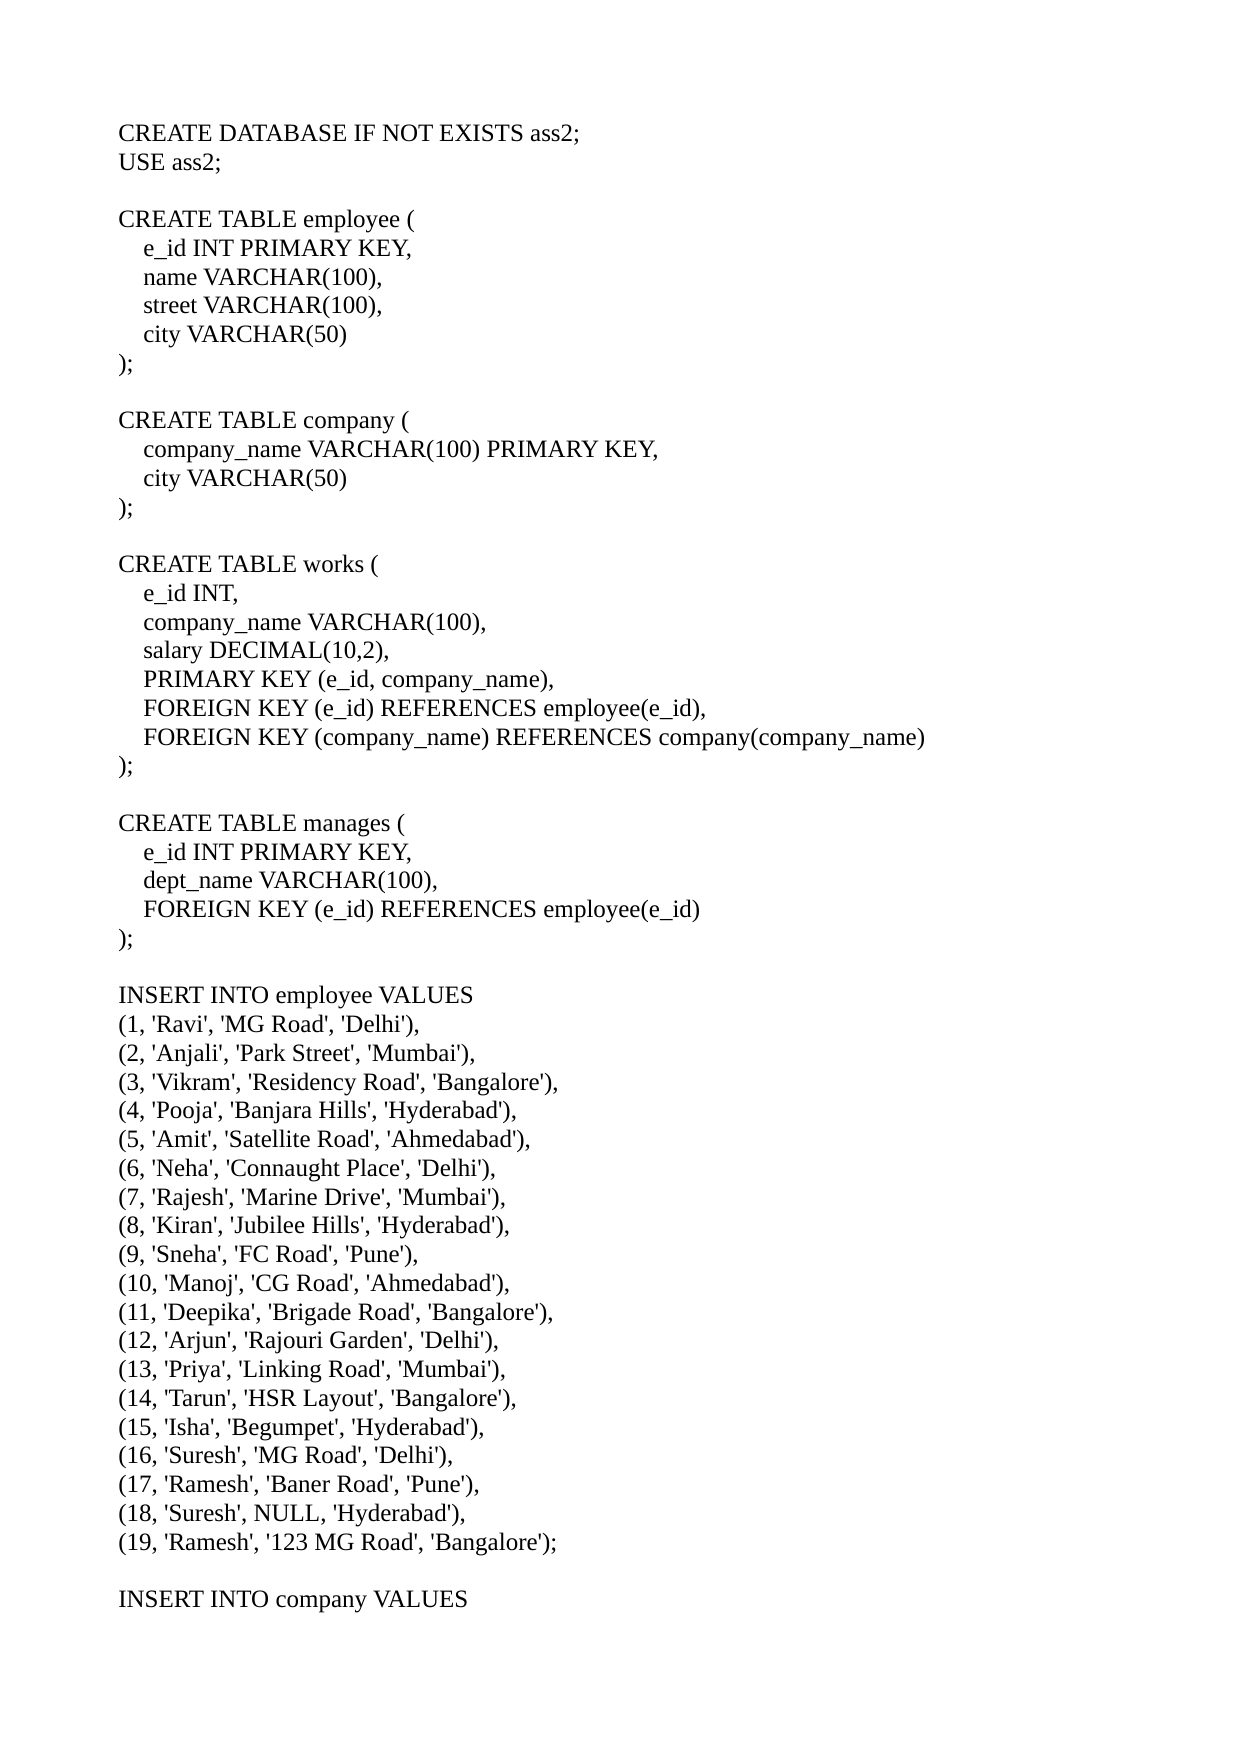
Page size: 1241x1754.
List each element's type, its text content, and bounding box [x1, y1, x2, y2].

text company_name VARCHAR(100) PRIMARY KEY, [118, 434, 1122, 463]
text (19, 'Ramesh', '123 MG Road', 'Bangalore'); [118, 1527, 1122, 1556]
text ); [118, 492, 1122, 521]
text FOREIGN KEY (company_name) REFERENCES company(company_name) [118, 722, 1122, 751]
text (4, 'Pooja', 'Banjara Hills', 'Hyderabad'), [118, 1096, 1122, 1124]
text (12, 'Arjun', 'Rajouri Garden', 'Delhi'), [118, 1326, 1122, 1354]
text (3, 'Vikram', 'Residency Road', 'Bangalore'), [118, 1067, 1122, 1096]
text city VARCHAR(50) [118, 463, 1122, 492]
text (14, 'Tarun', 'HSR Layout', 'Bangalore'), [118, 1383, 1122, 1412]
text (9, 'Sneha', 'FC Road', 'Pune'), [118, 1239, 1122, 1268]
text (1, 'Ravi', 'MG Road', 'Delhi'), [118, 1009, 1122, 1038]
text USE ass2; [118, 147, 1122, 176]
text CREATE TABLE works ( [118, 549, 1122, 578]
text (17, 'Ramesh', 'Baner Road', 'Pune'), [118, 1469, 1122, 1498]
text name VARCHAR(100), [118, 262, 1122, 291]
text (6, 'Neha', 'Connaught Place', 'Delhi'), [118, 1153, 1122, 1182]
text salary DECIMAL(10,2), [118, 636, 1122, 664]
text CREATE TABLE manages ( [118, 808, 1122, 837]
text INSERT INTO employee VALUES [118, 981, 1122, 1009]
text PRIMARY KEY (e_id, company_name), [118, 664, 1122, 693]
text (7, 'Rajesh', 'Marine Drive', 'Mumbai'), [118, 1182, 1122, 1211]
text e_id INT PRIMARY KEY, [118, 233, 1122, 262]
text (15, 'Isha', 'Begumpet', 'Hyderabad'), [118, 1412, 1122, 1441]
text (11, 'Deepika', 'Brigade Road', 'Bangalore'), [118, 1297, 1122, 1326]
text FOREIGN KEY (e_id) REFERENCES employee(e_id), [118, 693, 1122, 722]
text ); [118, 348, 1122, 377]
text (10, 'Manoj', 'CG Road', 'Ahmedabad'), [118, 1268, 1122, 1297]
text street VARCHAR(100), [118, 291, 1122, 319]
text CREATE TABLE company ( [118, 406, 1122, 434]
text (13, 'Priya', 'Linking Road', 'Mumbai'), [118, 1354, 1122, 1383]
text e_id INT PRIMARY KEY, [118, 837, 1122, 866]
text FOREIGN KEY (e_id) REFERENCES employee(e_id) [118, 894, 1122, 923]
text INSERT INTO company VALUES [118, 1584, 1122, 1613]
text e_id INT, [118, 578, 1122, 607]
text dept_name VARCHAR(100), [118, 866, 1122, 894]
text ); [118, 923, 1122, 952]
text CREATE TABLE employee ( [118, 204, 1122, 233]
text company_name VARCHAR(100), [118, 607, 1122, 636]
text (2, 'Anjali', 'Park Street', 'Mumbai'), [118, 1038, 1122, 1067]
text (5, 'Amit', 'Satellite Road', 'Ahmedabad'), [118, 1124, 1122, 1153]
text (16, 'Suresh', 'MG Road', 'Delhi'), [118, 1441, 1122, 1469]
text ); [118, 751, 1122, 779]
text (8, 'Kiran', 'Jubilee Hills', 'Hyderabad'), [118, 1211, 1122, 1239]
text (18, 'Suresh', NULL, 'Hyderabad'), [118, 1498, 1122, 1527]
text CREATE DATABASE IF NOT EXISTS ass2; [118, 118, 1122, 147]
text city VARCHAR(50) [118, 319, 1122, 348]
